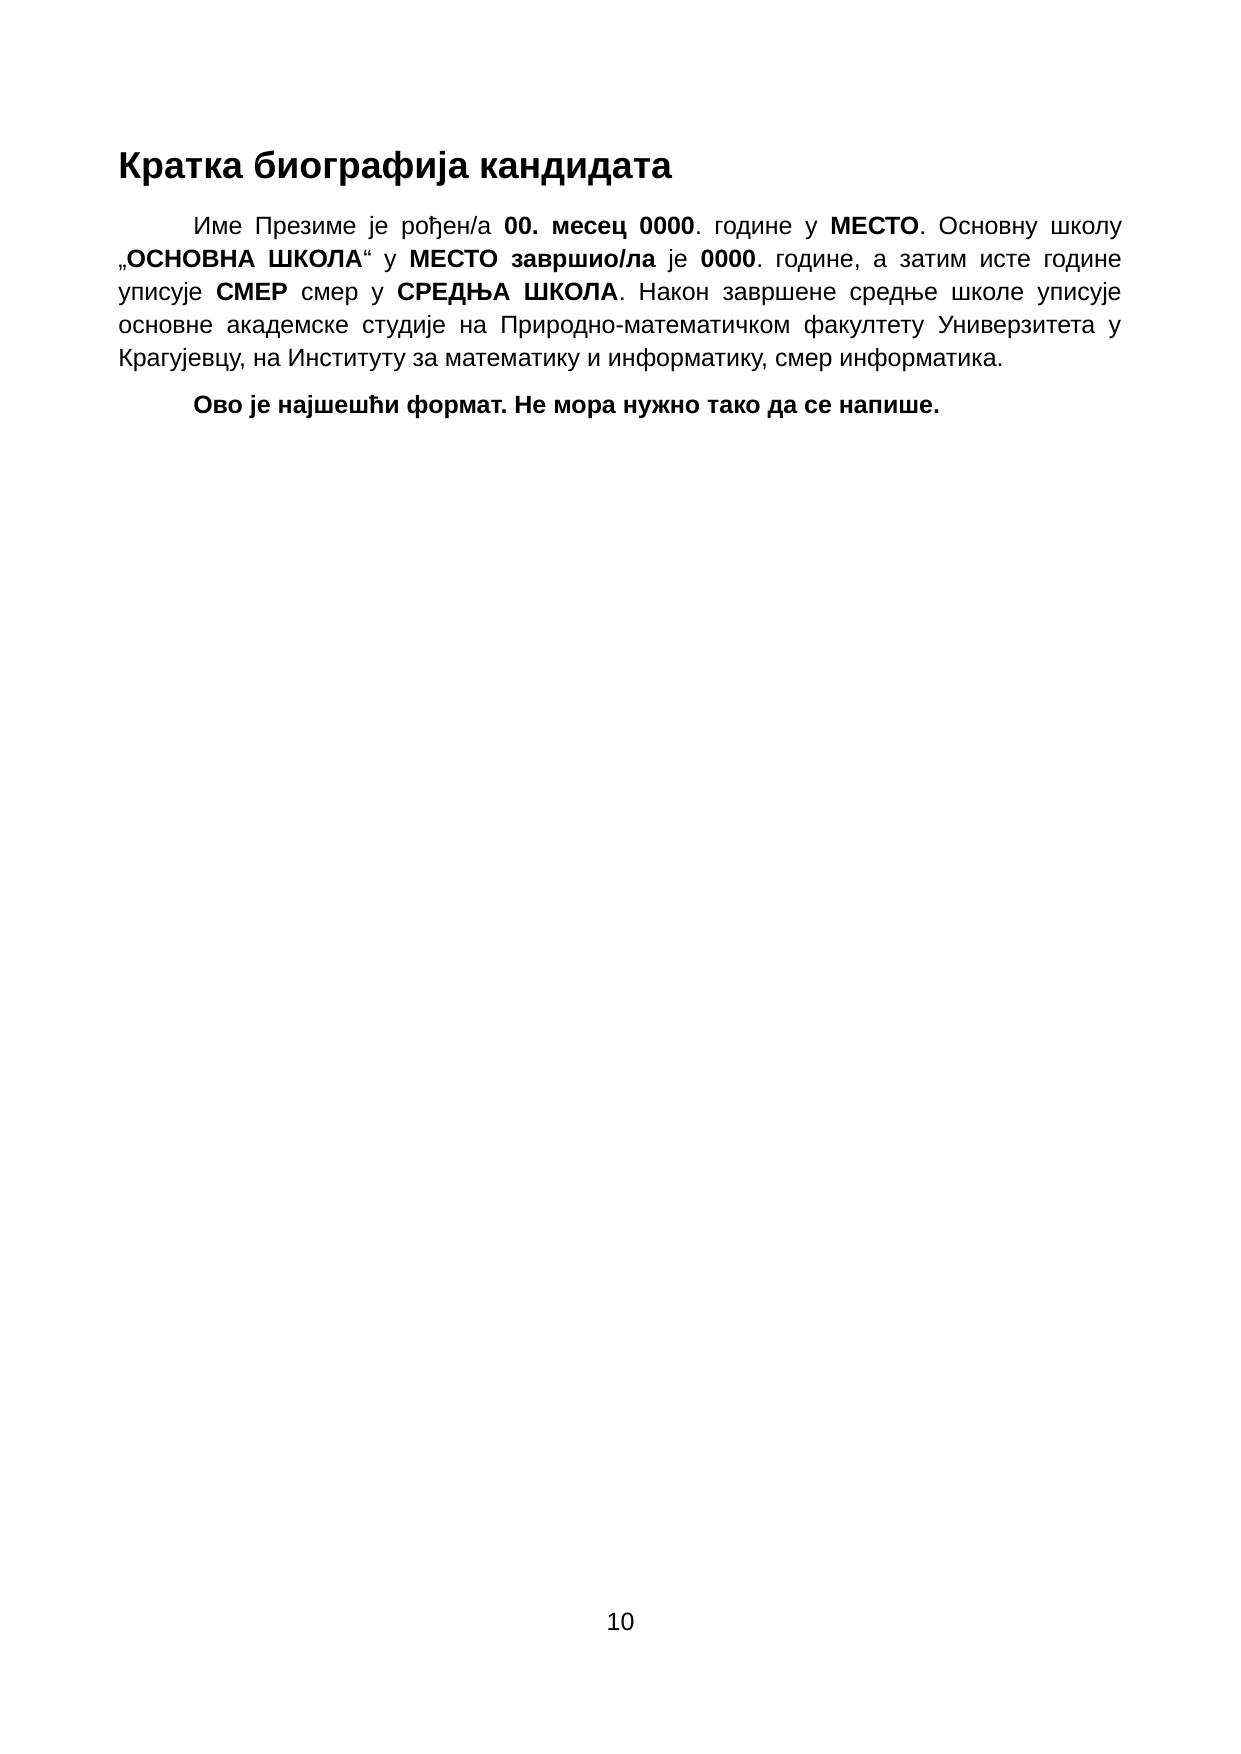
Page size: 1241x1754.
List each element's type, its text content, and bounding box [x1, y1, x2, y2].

subtitle Кратка биографија кандидата [118, 144, 1122, 187]
text Име Презиме је рођен/a 00. месец 0000. године у МЕСТО. Основну школу „ОСНОВНА ШКОЛА“ у МЕСТО завршио/ла је 0000. године, а затим исте године уписује СМЕР смер у СРЕДЊА ШКОЛА. Након завршене средње школе уписује основне академске студије на Природно-математичком факултету Универзитета у Крагујевцу, на Институту за математику и информатику, смер информатика. [118, 211, 1122, 372]
text Ово је најшешћи формат. Не мора нужно тако да се напише. [118, 390, 1122, 419]
